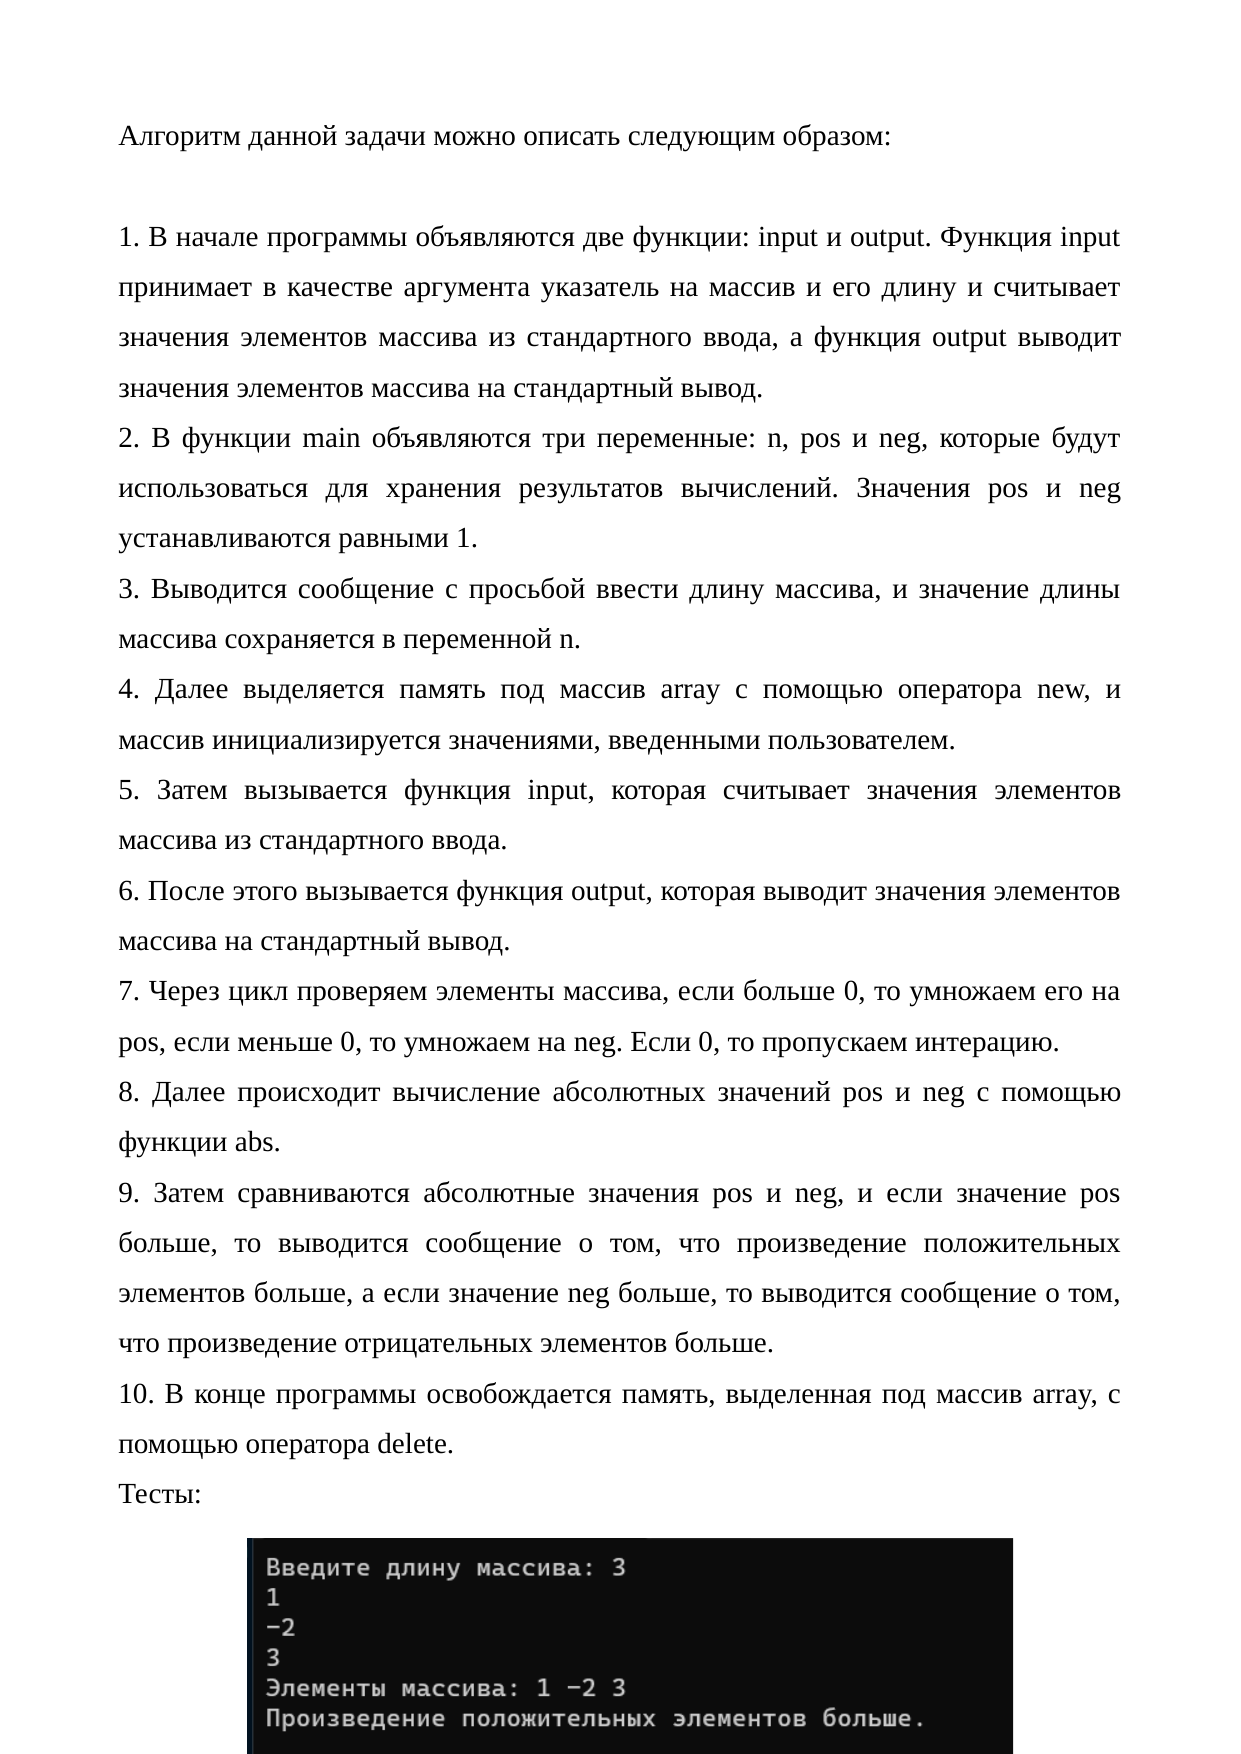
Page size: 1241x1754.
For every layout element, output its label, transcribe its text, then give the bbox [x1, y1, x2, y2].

text 9. Затем сравниваются абсолютные значения pos и neg, и если значение pos больше, то выводится сообщение о том, что произведение положительных элементов больше, а если значение neg больше, то выводится сообщение о том, что произведение отрицательных элементов больше. [118, 1175, 1122, 1359]
picture [247, 1538, 1014, 1754]
text 3. Выводится сообщение с просьбой ввести длину массива, и значение длины массива сохраняется в переменной n. [118, 571, 1122, 655]
text 8. Далее происходит вычисление абсолютных значений pos и neg с помощью функции abs. [118, 1074, 1122, 1158]
text 7. Через цикл проверяем элементы массива, если больше 0, то умножаем его на pos, если меньше 0, то умножаем на neg. Если 0, то пропускаем интерацию. [118, 973, 1122, 1057]
text 2. В функции main объявляются три переменные: n, pos и neg, которые будут использоваться для хранения результатов вычислений. Значения pos и neg устанавливаются равными 1. [118, 420, 1122, 554]
text 5. Затем вызывается функция input, которая считывает значения элементов массива из стандартного ввода. [118, 772, 1122, 856]
text 6. После этого вызывается функция output, которая выводит значения элементов массива на стандартный вывод. [118, 873, 1122, 957]
text 1. В начале программы объявляются две функции: input и output. Функция input принимает в качестве аргумента указатель на массив и его длину и считывает значения элементов массива из стандартного ввода, а функция output выводит значения элементов массива на стандартный вывод. [118, 219, 1122, 403]
text 10. В конце программы освобождается память, выделенная под массив array, с помощью оператора delete. [118, 1376, 1122, 1460]
text Алгоритм данной задачи можно описать следующим образом: [118, 118, 1122, 152]
text 4. Далее выделяется память под массив array с помощью оператора new, и массив инициализируется значениями, введенными пользователем. [118, 672, 1122, 755]
text Тесты: [118, 1477, 1122, 1510]
